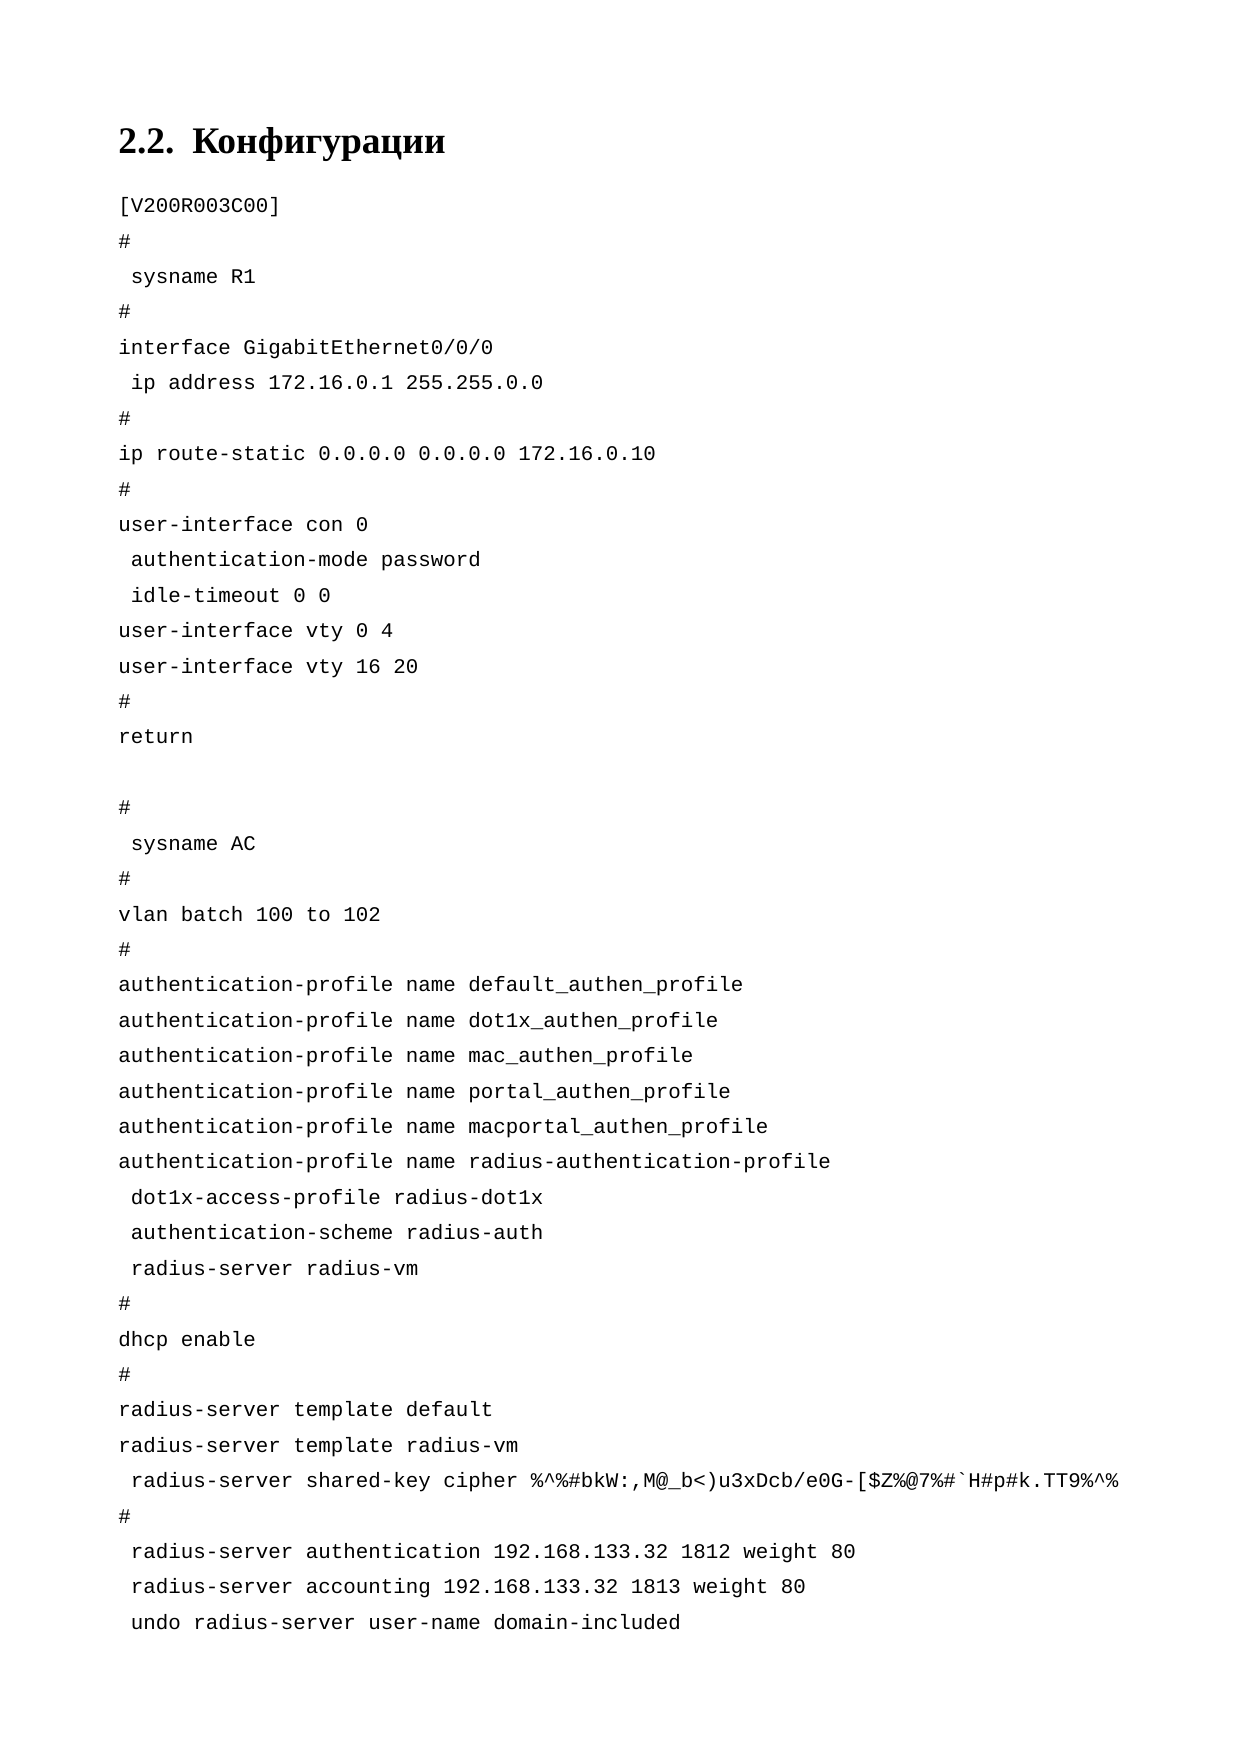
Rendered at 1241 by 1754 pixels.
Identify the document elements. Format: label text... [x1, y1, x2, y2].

text radius-server template radius-vm [118, 1435, 1122, 1458]
text authentication-scheme radius-auth [118, 1222, 1122, 1246]
text # [118, 691, 1122, 715]
text radius-server template default [118, 1399, 1122, 1423]
text # [118, 302, 1122, 325]
text undo radius-server user-name domain-included [118, 1612, 1122, 1636]
text ip route-static 0.0.0.0 0.0.0.0 172.16.0.10 [118, 443, 1122, 467]
text dot1x-access-profile radius-dot1x [118, 1187, 1122, 1211]
text user-interface vty 0 4 [118, 620, 1122, 644]
text radius-server accounting 192.168.133.32 1813 weight 80 [118, 1577, 1122, 1600]
text user-interface con 0 [118, 514, 1122, 538]
text authentication-profile name macportal_authen_profile [118, 1116, 1122, 1140]
text # [118, 1293, 1122, 1317]
text authentication-profile name portal_authen_profile [118, 1081, 1122, 1104]
text sysname R1 [118, 266, 1122, 290]
text ip address 172.16.0.1 255.255.0.0 [118, 372, 1122, 396]
text authentication-profile name dot1x_authen_profile [118, 1010, 1122, 1033]
text [V200R003C00] [118, 195, 1122, 219]
text # [118, 1506, 1122, 1529]
text # [118, 939, 1122, 963]
text interface GigabitEthernet0/0/0 [118, 337, 1122, 361]
text radius-server radius-vm [118, 1258, 1122, 1281]
text # [118, 868, 1122, 892]
text vlan batch 100 to 102 [118, 904, 1122, 927]
text authentication-profile name default_authen_profile [118, 974, 1122, 998]
text # [118, 231, 1122, 254]
text # [118, 797, 1122, 821]
text radius-server authentication 192.168.133.32 1812 weight 80 [118, 1541, 1122, 1565]
text authentication-profile name mac_authen_profile [118, 1045, 1122, 1069]
text return [118, 727, 1122, 750]
text # [118, 479, 1122, 502]
text sysname AC [118, 833, 1122, 856]
subtitle Конфигурации [118, 118, 1122, 161]
text authentication-mode password [118, 549, 1122, 573]
text user-interface vty 16 20 [118, 656, 1122, 679]
text # [118, 408, 1122, 431]
text radius-server shared-key cipher %^%#bkW:,M@_b<)u3xDcb/e0G-[$Z%@7%#`H#p#k.TT9%^% [118, 1470, 1122, 1494]
text # [118, 1364, 1122, 1388]
text idle-timeout 0 0 [118, 585, 1122, 608]
text authentication-profile name radius-authentication-profile [118, 1152, 1122, 1175]
text dhcp enable [118, 1329, 1122, 1352]
